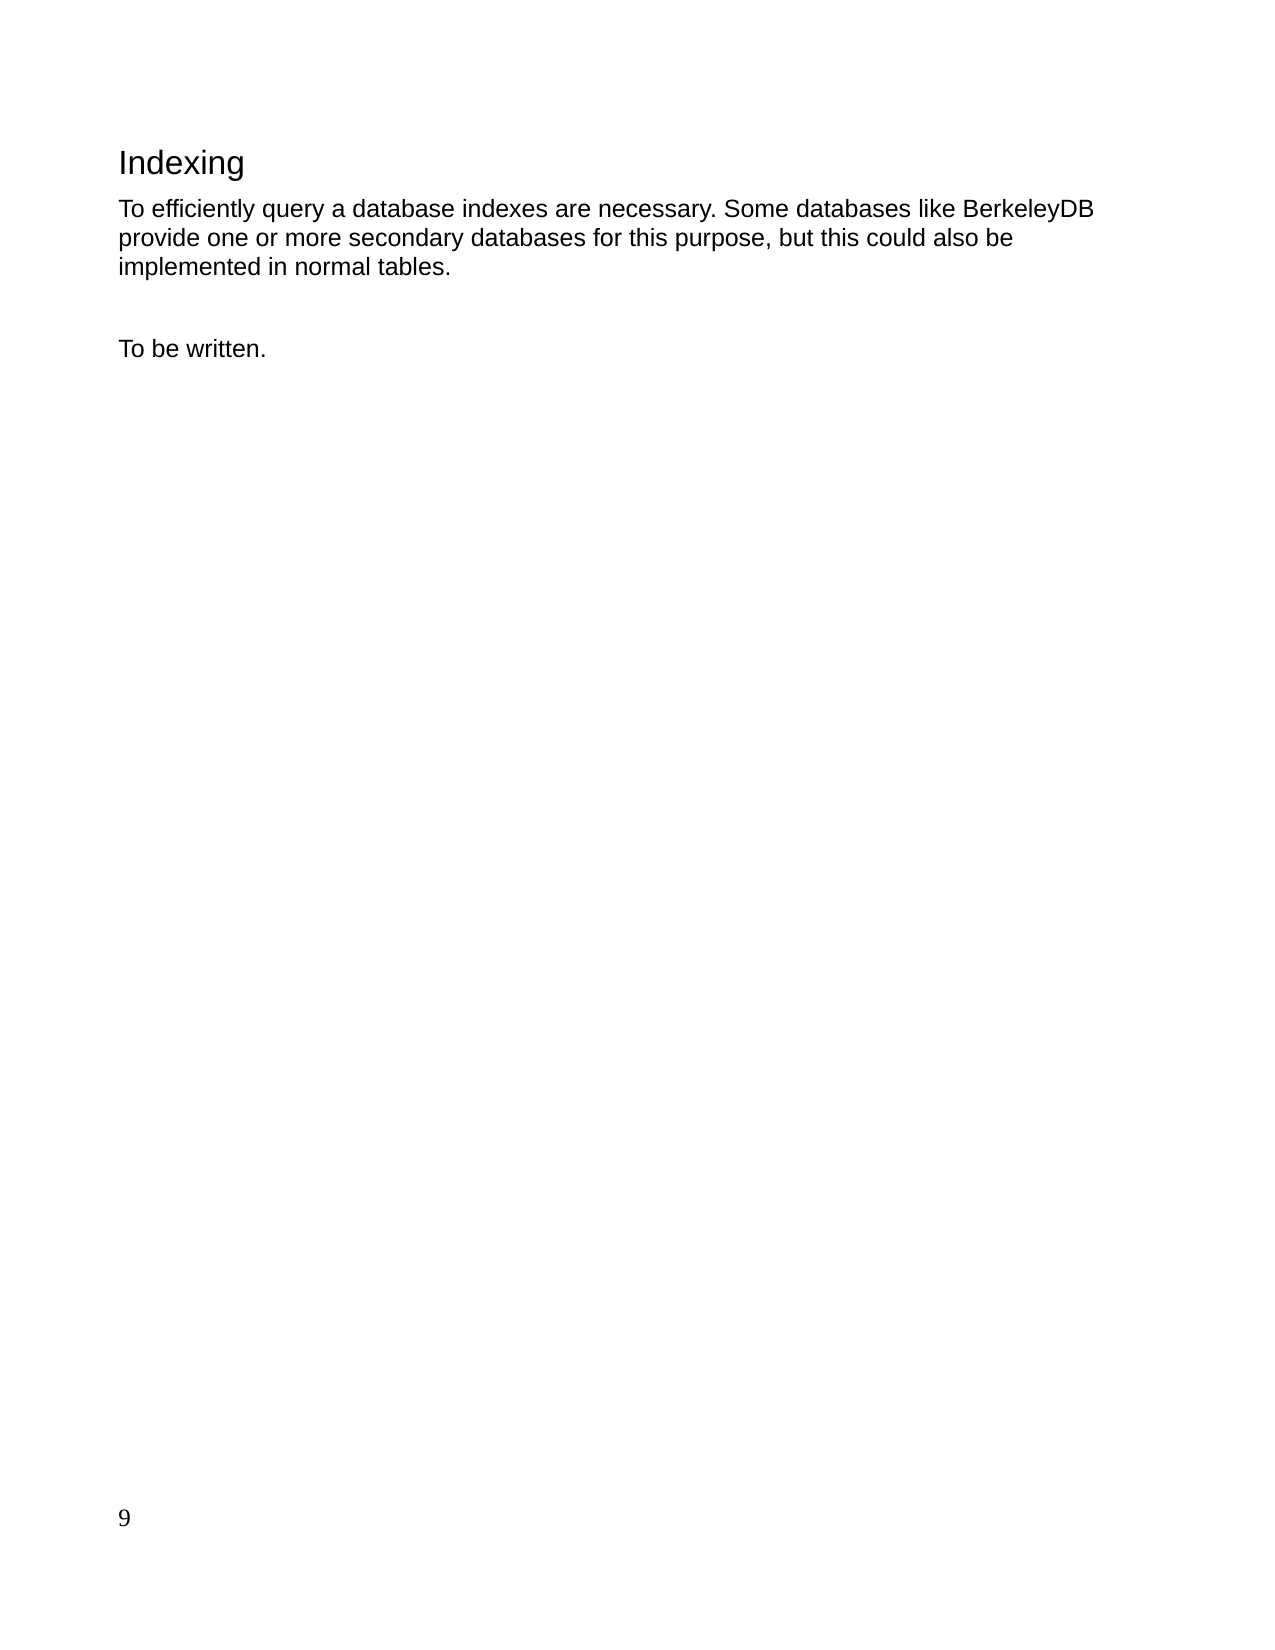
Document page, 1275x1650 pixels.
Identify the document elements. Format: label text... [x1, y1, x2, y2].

text To be written. [118, 334, 1157, 363]
subtitle Indexing [118, 143, 1157, 182]
text To efficiently query a database indexes are necessary. Some databases like BerkeleyDB provide one or more secondary databases for this purpose, but this could also be implemented in normal tables. [118, 194, 1157, 281]
